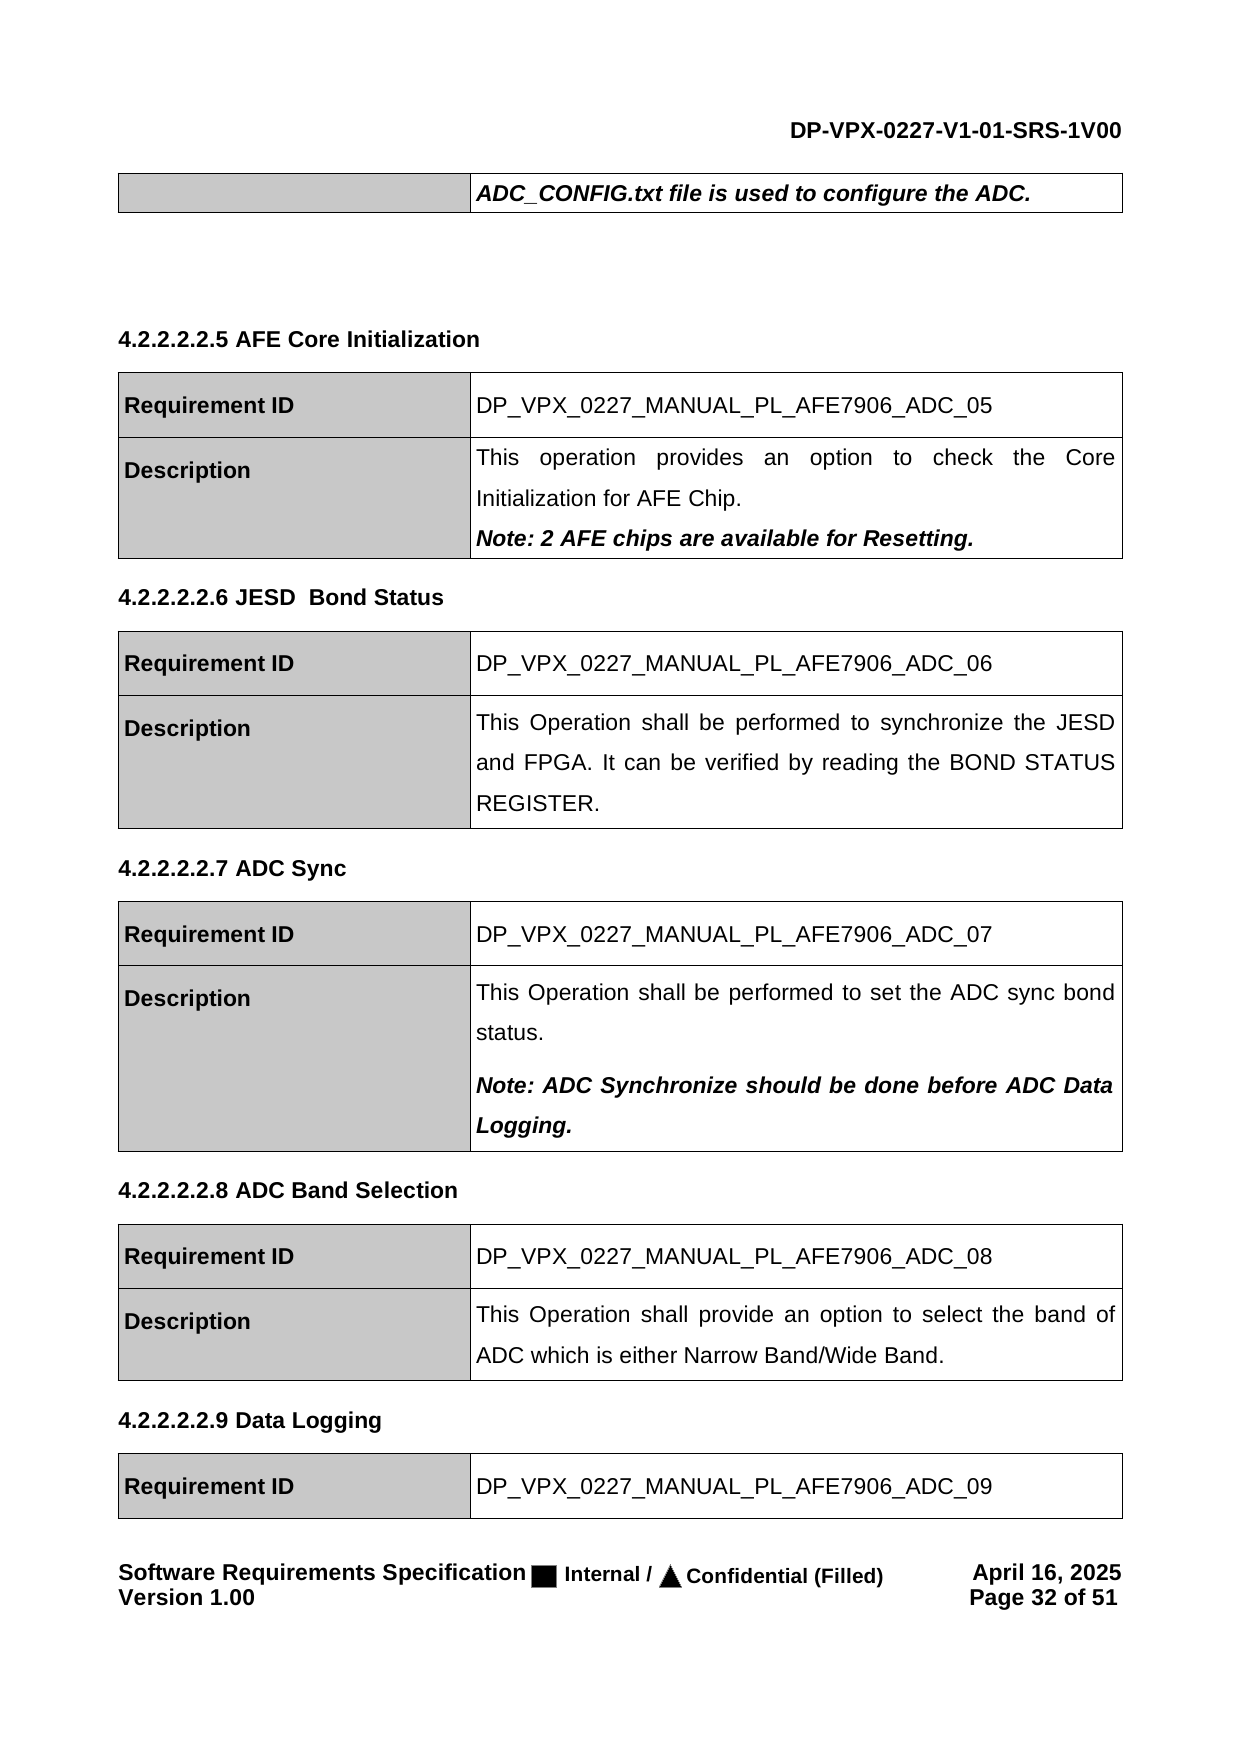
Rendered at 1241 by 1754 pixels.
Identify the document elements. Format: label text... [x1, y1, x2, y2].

subtitle JESD Bond Status [118, 584, 1122, 611]
table_header DP_VPX_0227_MANUAL_PL_AFE7906_ADC_07 [471, 902, 1122, 965]
table_header Requirement ID [119, 1454, 470, 1518]
table_header Requirement ID [119, 902, 470, 965]
table_cell Description [119, 1289, 470, 1380]
table_cell This Operation shall be performed to synchronize the JESD and FPGA. It can be verified by reading the BOND STATUS REGISTER. [471, 696, 1122, 828]
table_header Requirement ID [119, 1225, 470, 1288]
subtitle ADC Band Selection [118, 1177, 1122, 1204]
table_header Requirement ID [119, 632, 470, 695]
subtitle ADC Sync [118, 854, 1122, 881]
table_header Requirement ID [119, 373, 470, 437]
table_cell [119, 174, 470, 212]
table_cell Description [119, 966, 470, 1151]
table_header DP_VPX_0227_MANUAL_PL_AFE7906_ADC_08 [471, 1225, 1122, 1288]
table_header DP_VPX_0227_MANUAL_PL_AFE7906_ADC_06 [471, 632, 1122, 695]
table_cell Description [119, 438, 470, 558]
table_header DP_VPX_0227_MANUAL_PL_AFE7906_ADC_09 [471, 1454, 1122, 1518]
table_header DP_VPX_0227_MANUAL_PL_AFE7906_ADC_05 [471, 373, 1122, 437]
table_cell This Operation shall provide an option to select the band of ADC which is either Narrow Band/Wide Band. [471, 1289, 1122, 1380]
subtitle Data Logging [118, 1406, 1122, 1433]
subtitle AFE Core Initialization [118, 325, 1122, 352]
table_cell This Operation shall be performed to set the ADC sync bond status. Note: ADC Synchronize should be done before ADC Data Logging. [471, 966, 1122, 1151]
table_cell This operation provides an option to check the Core Initialization for AFE Chip. Note: 2 AFE chips are available for Resetting. [471, 438, 1122, 558]
table_cell ADC_CONFIG.txt file is used to configure the ADC. [471, 174, 1122, 212]
table_cell Description [119, 696, 470, 828]
